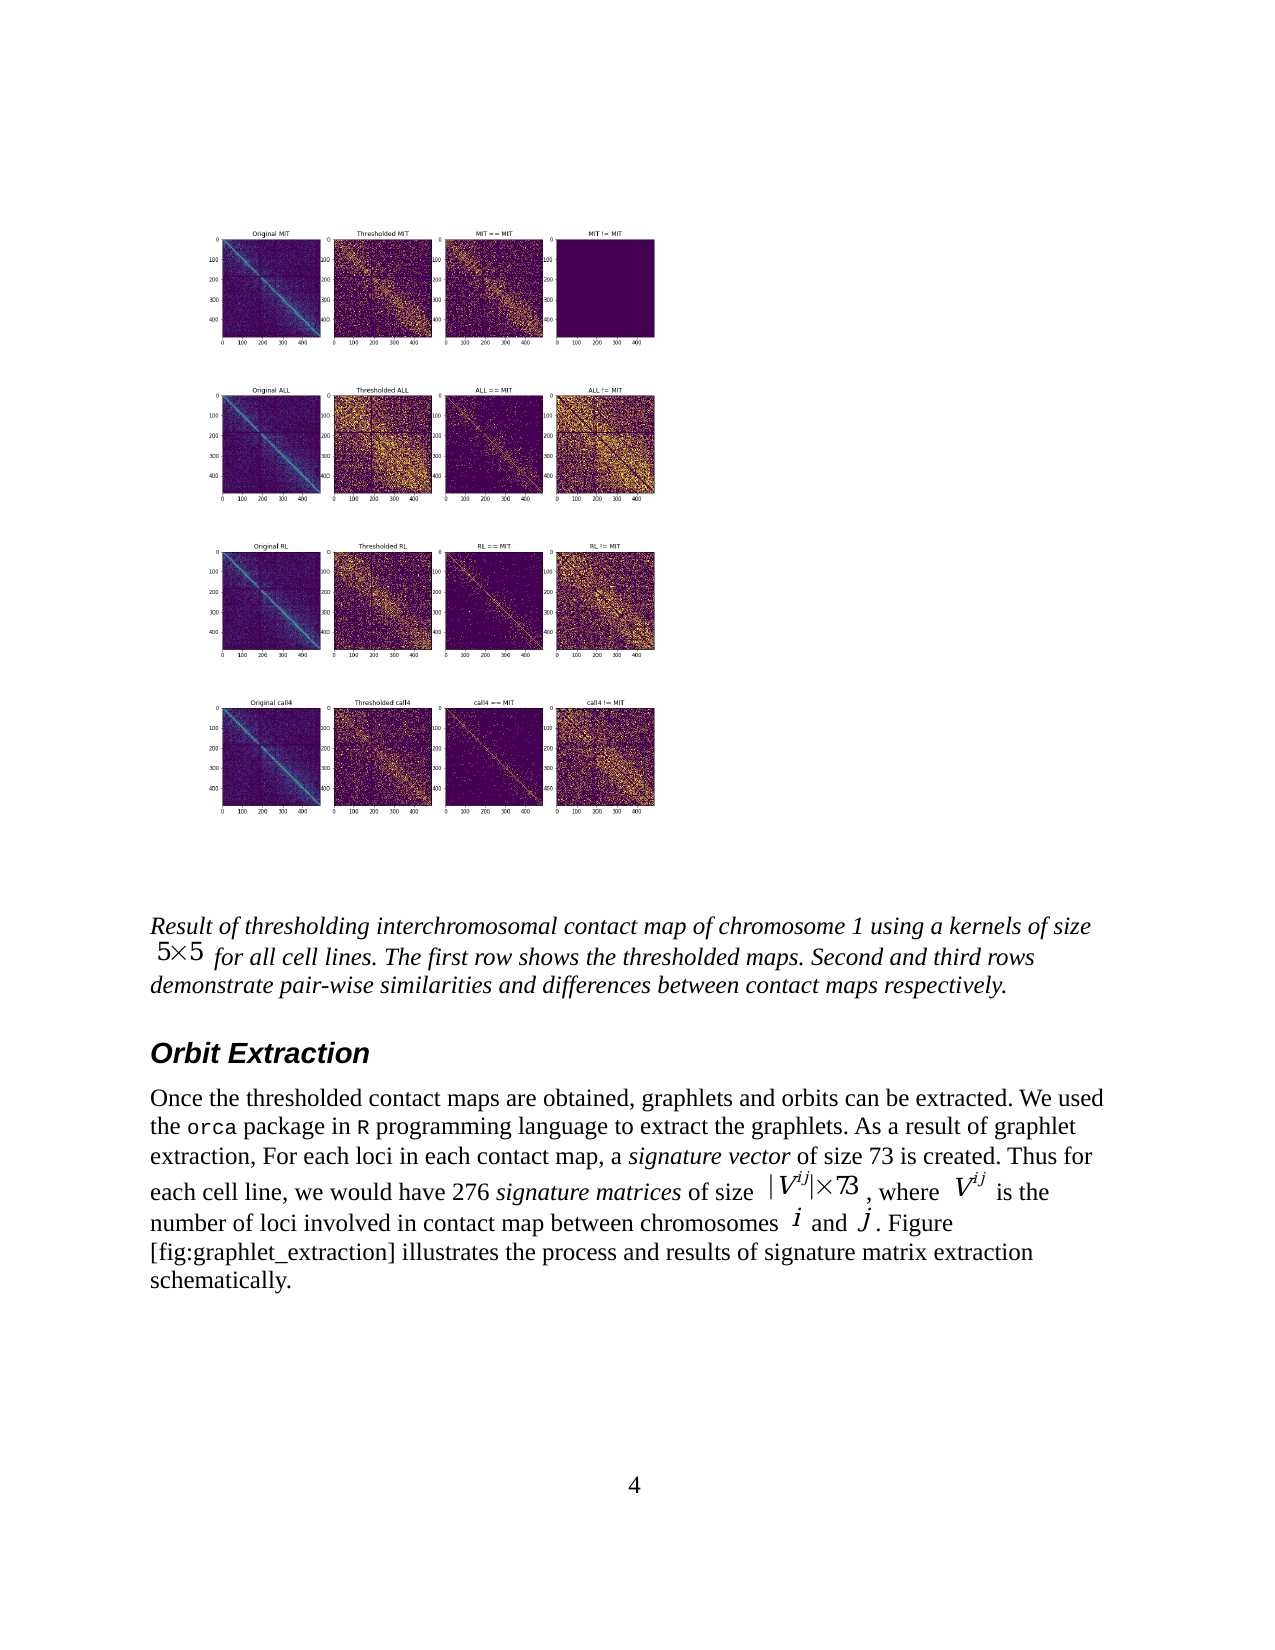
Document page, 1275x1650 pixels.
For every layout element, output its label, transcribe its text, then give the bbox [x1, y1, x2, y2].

picture [150, 150, 712, 899]
text Result of thresholding interchromosomal contact map of chromosome 1 using a kernels of size for all cell lines. The first row shows the thresholded maps. Second and third rows demonstrate pair-wise similarities and differences between contact maps respectively. [150, 911, 1125, 999]
subtitle Orbit Extraction [150, 1037, 1125, 1070]
text Once the thresholded contact maps are obtained, graphlets and orbits can be extracted. We used the orca package in R programming language to extract the graphlets. As a result of graphlet extraction, For each loci in each contact map, a signature vector of size 73 is created. Thus for each cell line, we would have 276 signature matrices of size , where is the number of loci involved in contact map between chromosomes and . Figure [fig:graphlet_extraction] illustrates the process and results of signature matrix extraction schematically. [150, 1083, 1125, 1294]
